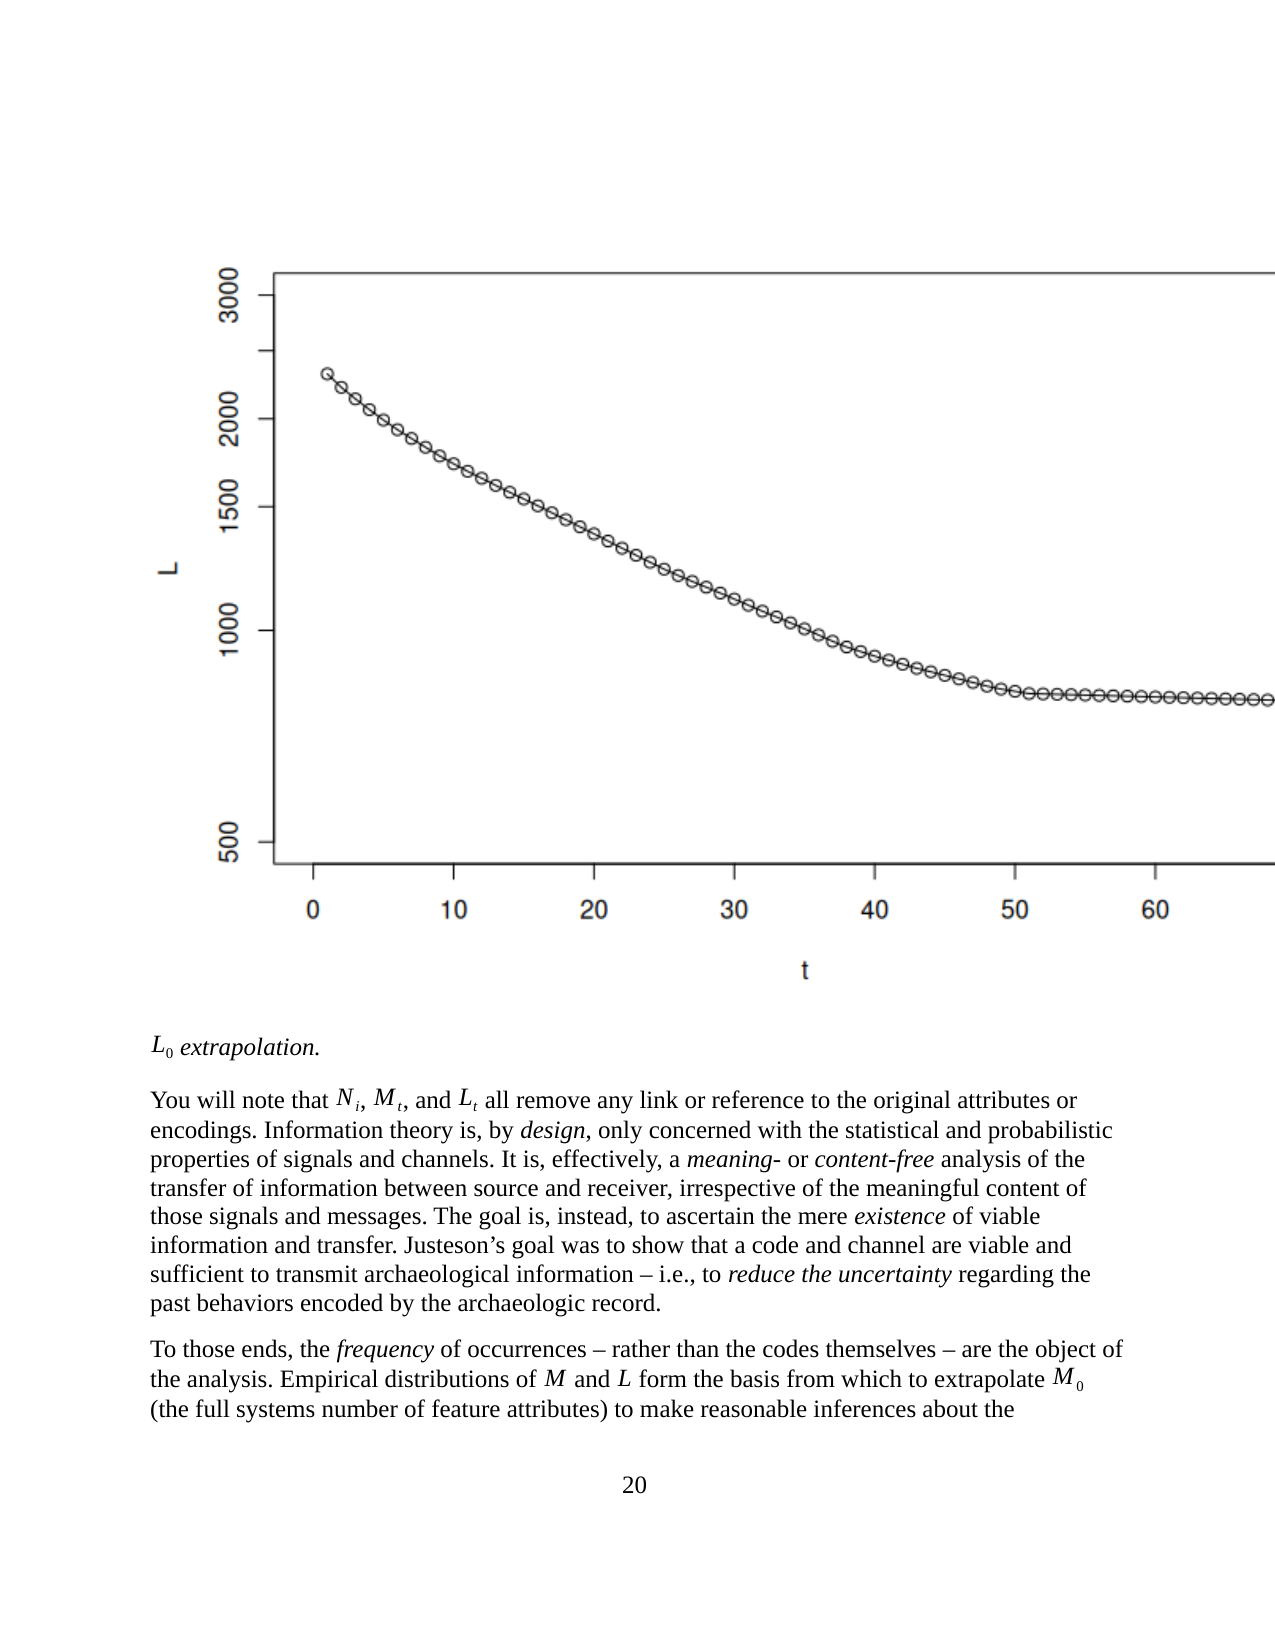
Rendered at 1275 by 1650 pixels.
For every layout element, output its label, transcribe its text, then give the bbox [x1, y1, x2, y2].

text You will note that , , and all remove any link or reference to the original attributes or encodings. Information theory is, by design, only concerned with the statistical and probabilistic properties of signals and channels. It is, effectively, a meaning- or content-free analysis of the transfer of information between source and receiver, irrespective of the meaningful content of those signals and messages. The goal is, instead, to ascertain the mere existence of viable information and transfer. Justeson’s goal was to show that a code and channel are viable and sufficient to transmit archaeological information – i.e., to reduce the uncertainty regarding the past behaviors encoded by the archaeologic record. [150, 1084, 1125, 1316]
text To those ends, the frequency of occurrences – rather than the codes themselves – are the object of the analysis. Empirical distributions of and form the basis from which to extrapolate (the full systems number of feature attributes) to make reasonable inferences about the [150, 1334, 1125, 1423]
text extrapolation. [150, 1031, 1125, 1062]
picture [150, 150, 1275, 1019]
